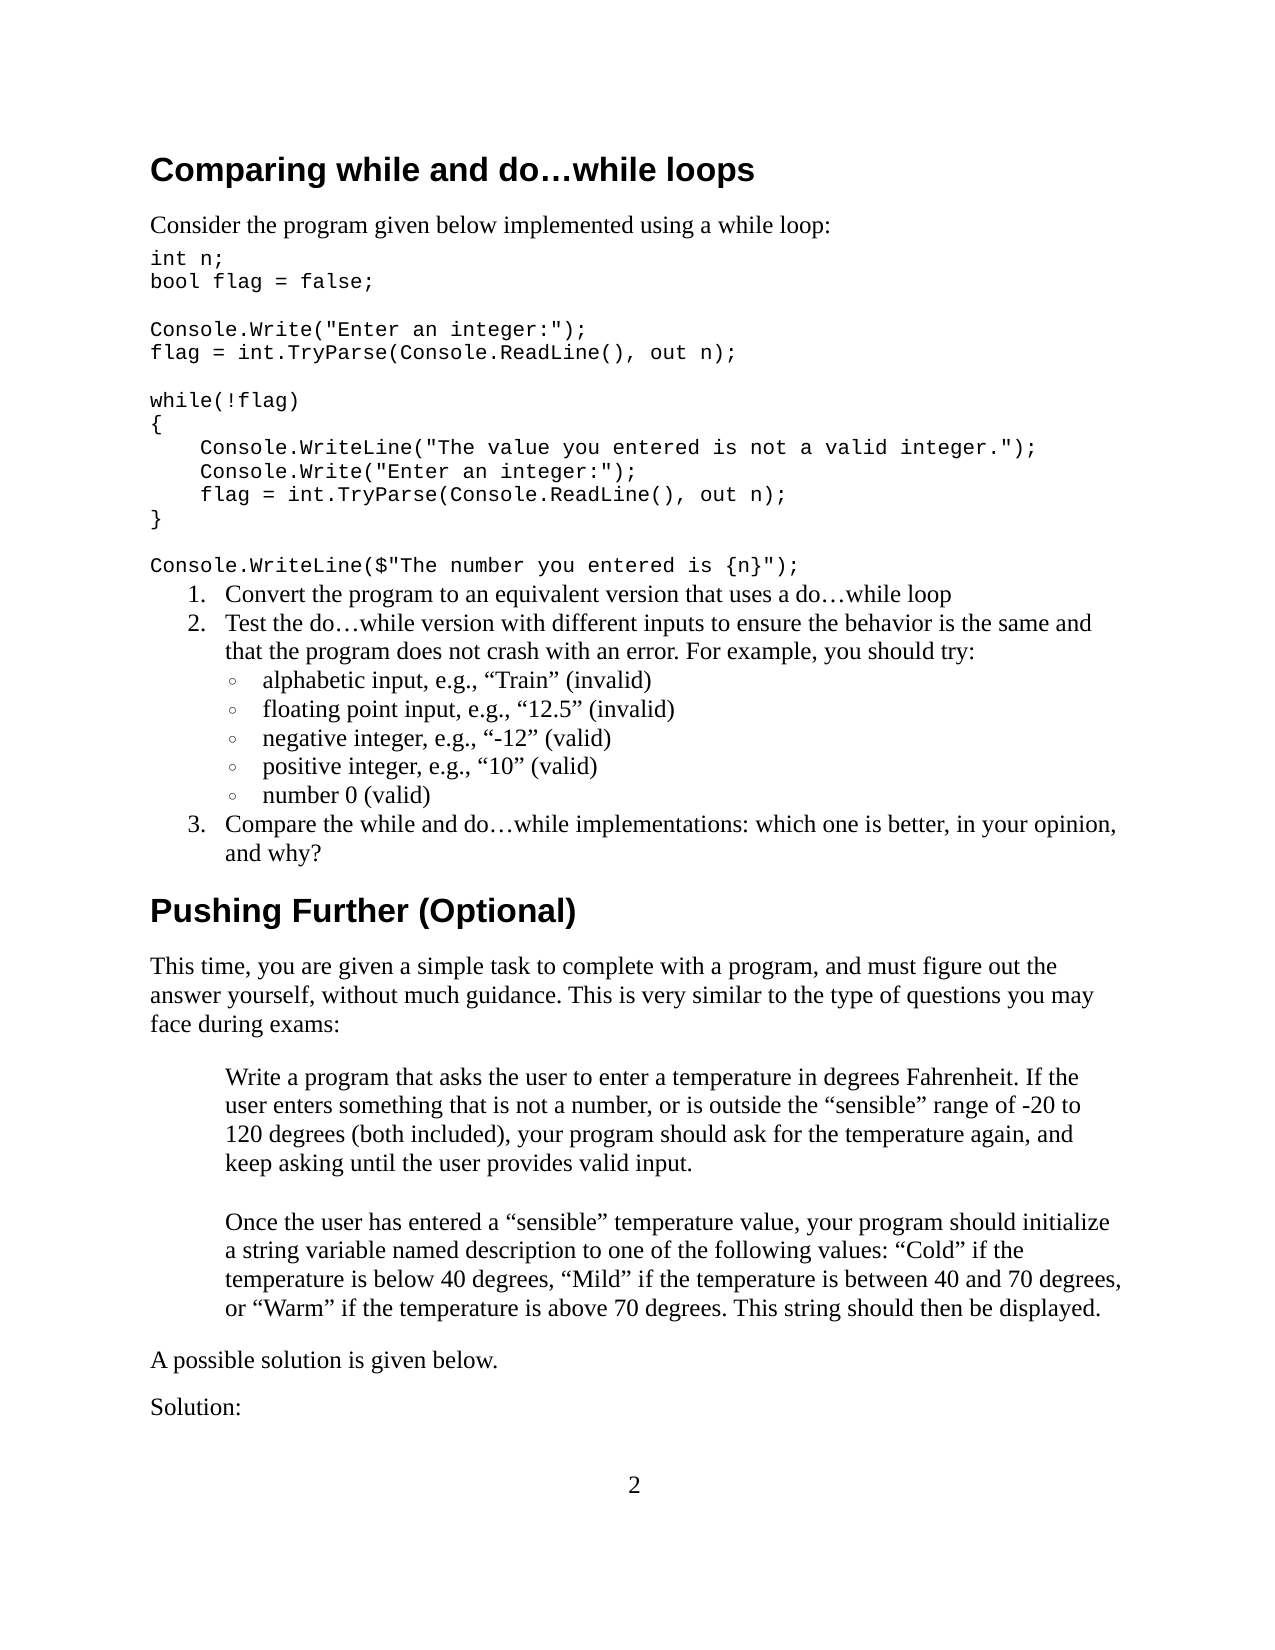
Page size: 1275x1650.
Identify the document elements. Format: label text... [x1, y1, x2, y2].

text Console.WriteLine($"The number you entered is {n}"); [150, 555, 1125, 579]
list positive integer, e.g., “10” (valid) [225, 751, 1125, 780]
text Once the user has entered a “sensible” temperature value, your program should initialize a string variable named description to one of the following values: “Cold” if the temperature is below 40 degrees, “Mild” if the temperature is between 40 and 70 degrees, or “Warm” if the temperature is above 70 degrees. This string should then be displayed. [225, 1207, 1125, 1322]
text int n; [150, 248, 1125, 271]
text Console.WriteLine("The value you entered is not a valid integer."); [150, 437, 1125, 461]
list negative integer, e.g., “-12” (valid) [225, 723, 1125, 751]
text while(!flag) [150, 390, 1125, 413]
list Convert the program to an equivalent version that uses a do…while loop [187, 579, 1125, 608]
text This time, you are given a simple task to complete with a program, and must figure out the answer yourself, without much guidance. This is very similar to the type of questions you may face during exams: [150, 951, 1125, 1038]
text A possible solution is given below. [150, 1346, 1125, 1374]
text Console.Write("Enter an integer:"); [150, 461, 1125, 484]
text flag = int.TryParse(Console.ReadLine(), out n); [150, 342, 1125, 366]
text Solution: [150, 1392, 1125, 1421]
list number 0 (valid) [225, 780, 1125, 809]
text bool flag = false; [150, 271, 1125, 295]
subtitle Pushing Further (Optional) [150, 891, 1125, 930]
list alphabetic input, e.g., “Train” (invalid) [225, 665, 1125, 694]
text { [150, 413, 1125, 437]
text } [150, 508, 1125, 532]
text Write a program that asks the user to enter a temperature in degrees Fahrenheit. If the user enters something that is not a number, or is outside the “sensible” range of -20 to 120 degrees (both included), your program should ask for the temperature again, and keep asking until the user provides valid input. [225, 1062, 1125, 1177]
list floating point input, e.g., “12.5” (invalid) [225, 694, 1125, 723]
subtitle Comparing while and do…while loops [150, 150, 1125, 189]
text flag = int.TryParse(Console.ReadLine(), out n); [150, 484, 1125, 508]
text Console.Write("Enter an integer:"); [150, 319, 1125, 342]
list Test the do…while version with different inputs to ensure the behavior is the same and that the program does not crash with an error. For example, you should try: [187, 608, 1125, 665]
list Compare the while and do…while implementations: which one is better, in your opinion, and why? [187, 809, 1125, 866]
text Consider the program given below implemented using a while loop: [150, 210, 1125, 239]
